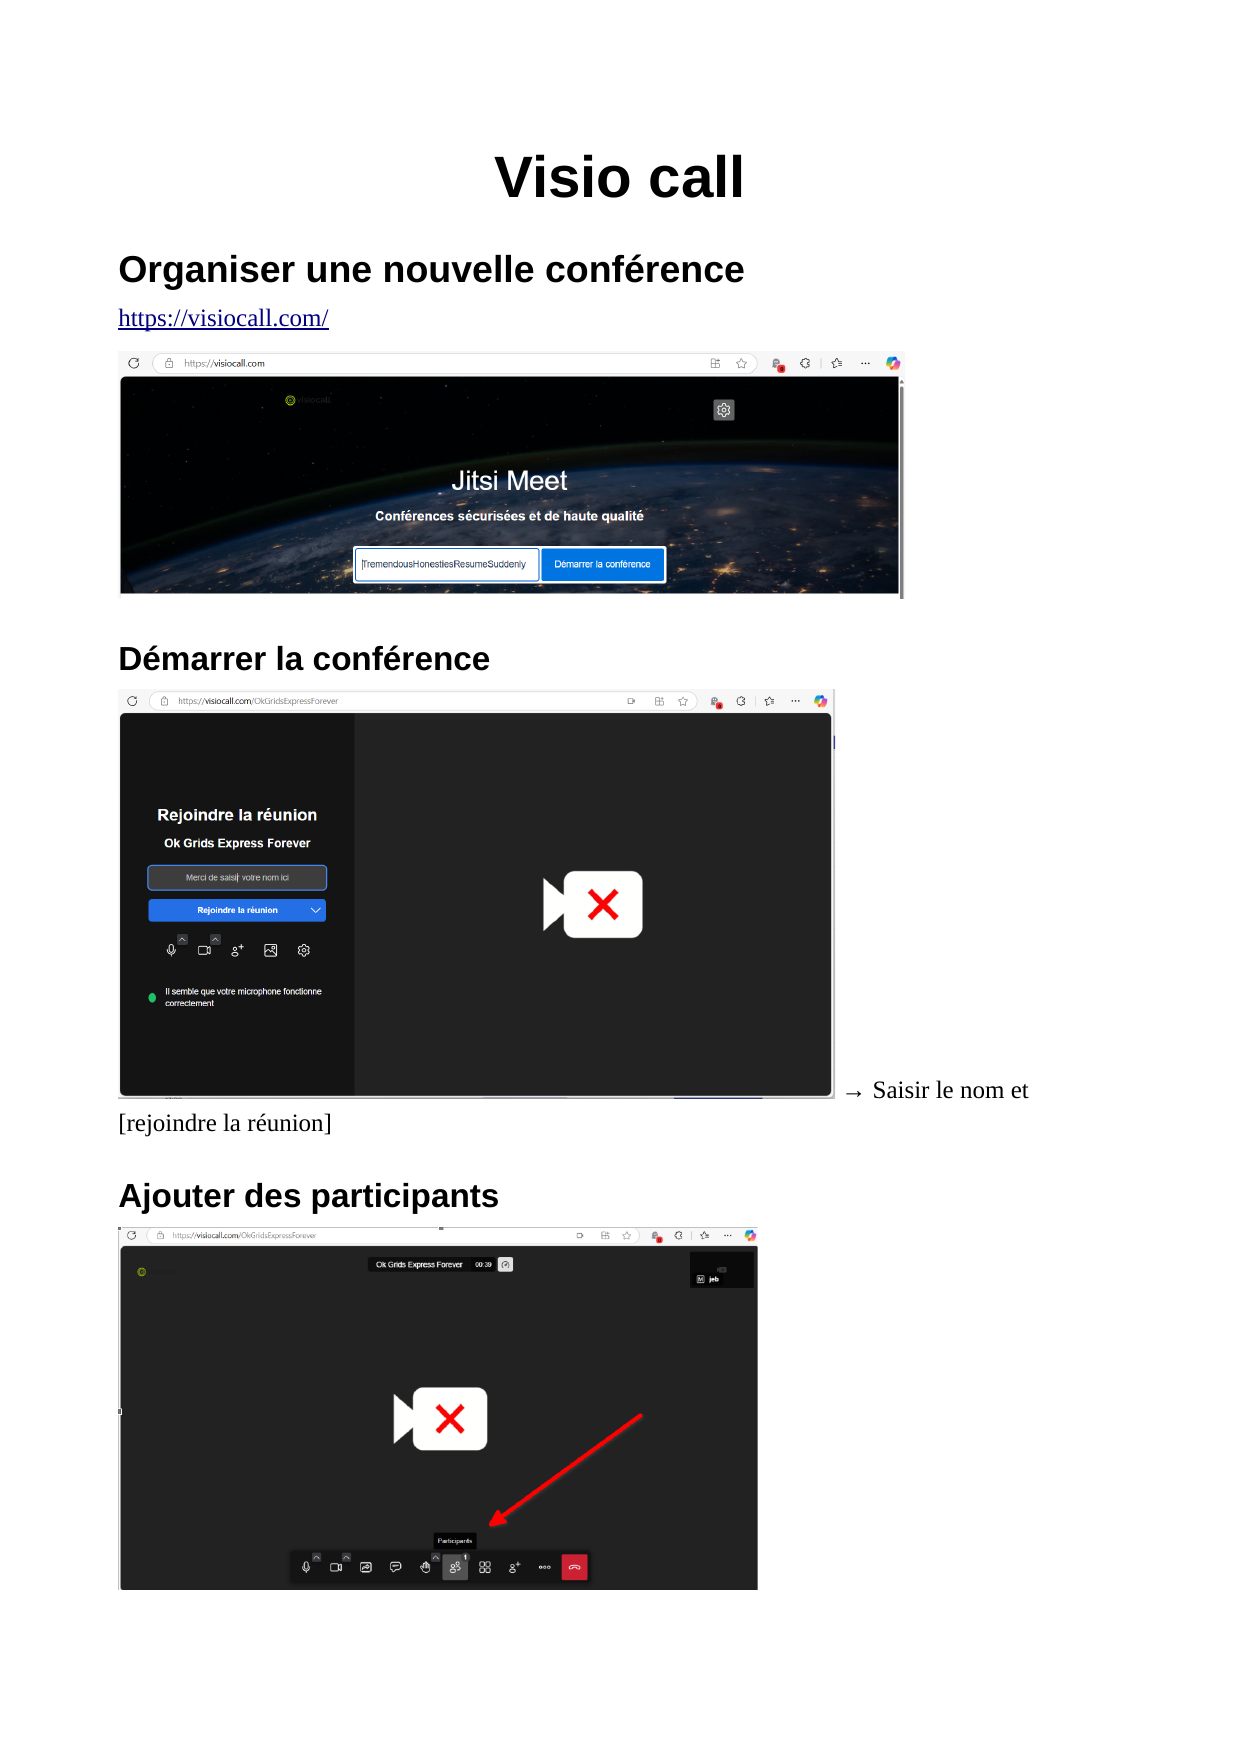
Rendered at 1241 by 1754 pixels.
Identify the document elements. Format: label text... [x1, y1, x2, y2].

picture [118, 351, 906, 599]
text https://visiocall.com/ [118, 303, 1122, 332]
title Visio call [118, 143, 1122, 210]
picture [118, 689, 836, 1099]
text → Saisir le nom et [rejoindre la réunion] [118, 689, 1122, 1137]
picture [118, 1227, 758, 1590]
subtitle Organiser une nouvelle conférence [118, 248, 1122, 291]
subtitle Démarrer la conférence [118, 639, 1122, 677]
subtitle Ajouter des participants [118, 1176, 1122, 1215]
